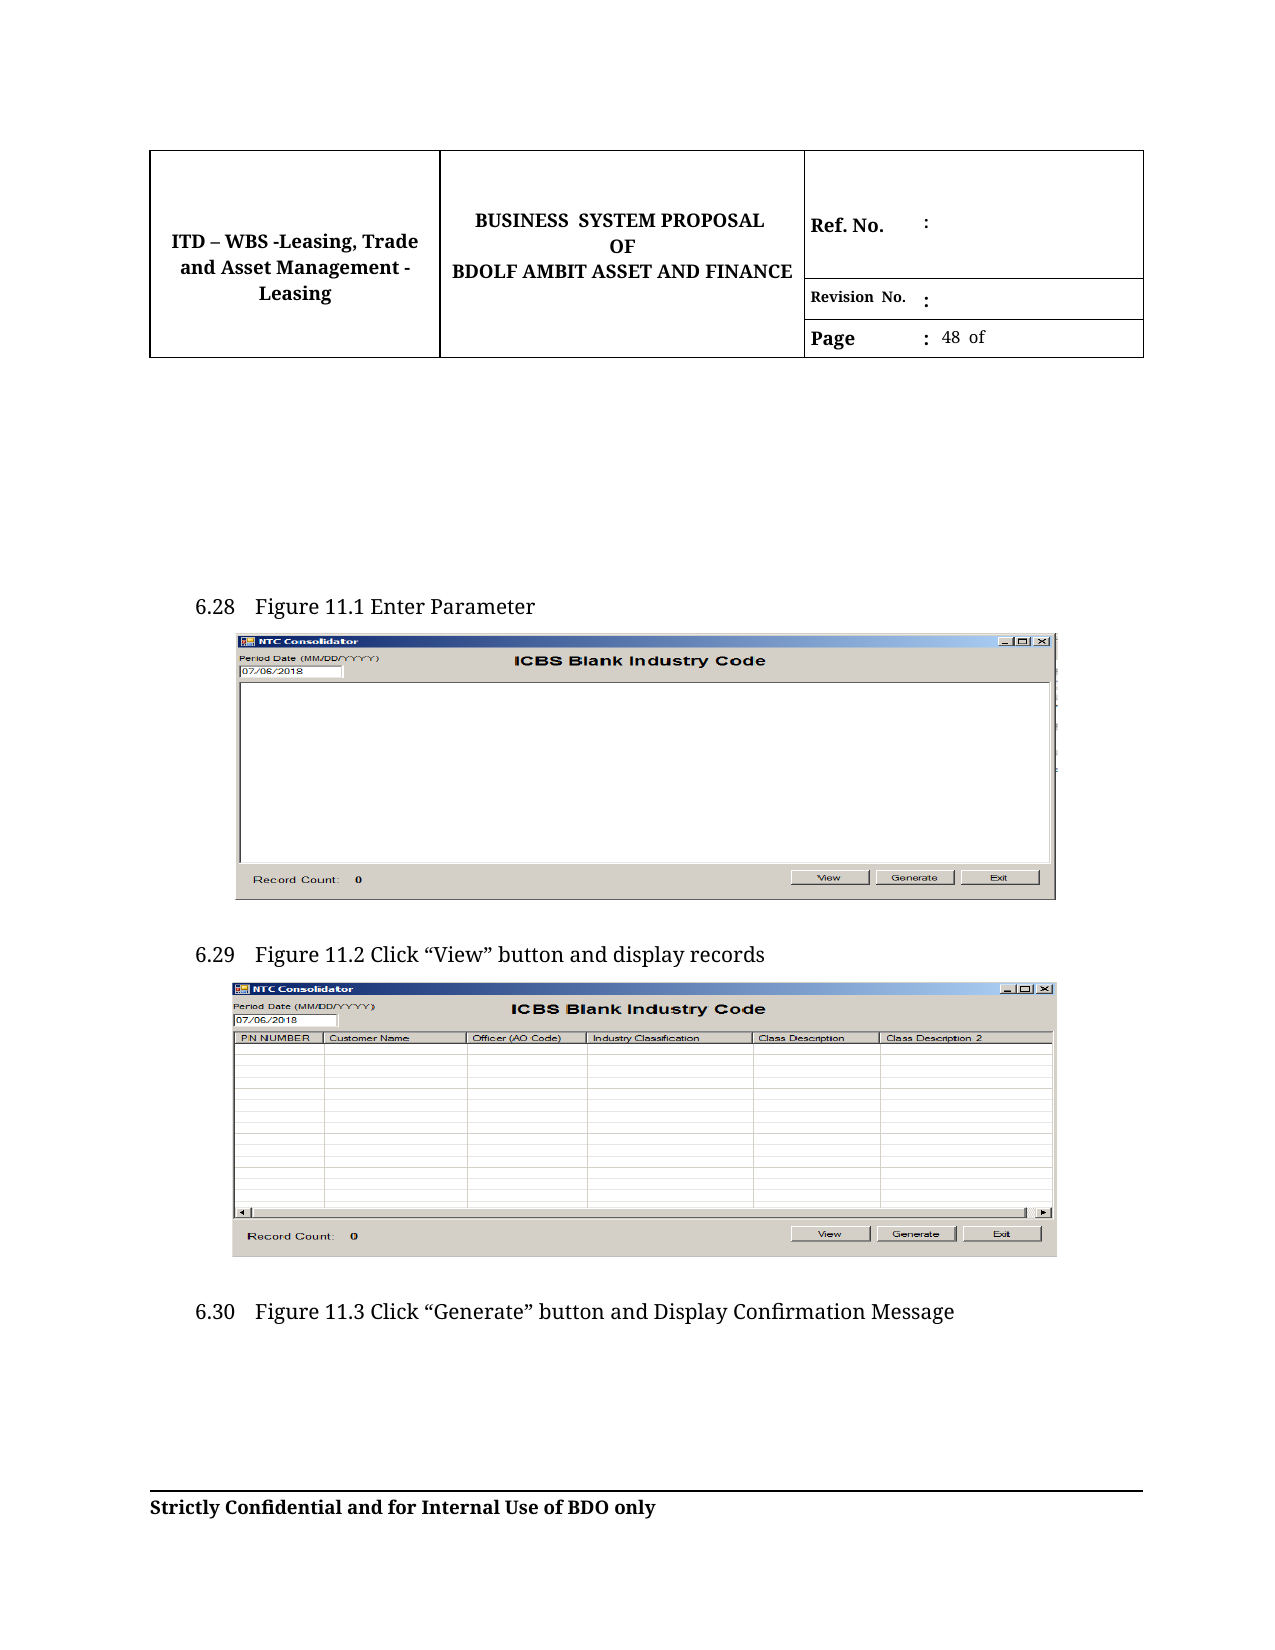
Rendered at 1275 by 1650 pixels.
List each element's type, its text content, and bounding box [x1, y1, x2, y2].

list Figure 11.2 Click “View” button and display records [195, 941, 1143, 969]
list Figure 11.3 Click “Generate” button and Display Confirmation Message [195, 1297, 1143, 1326]
picture [232, 981, 1061, 1257]
picture [235, 633, 1058, 900]
list Figure 11.1 Enter Parameter [195, 592, 1143, 621]
